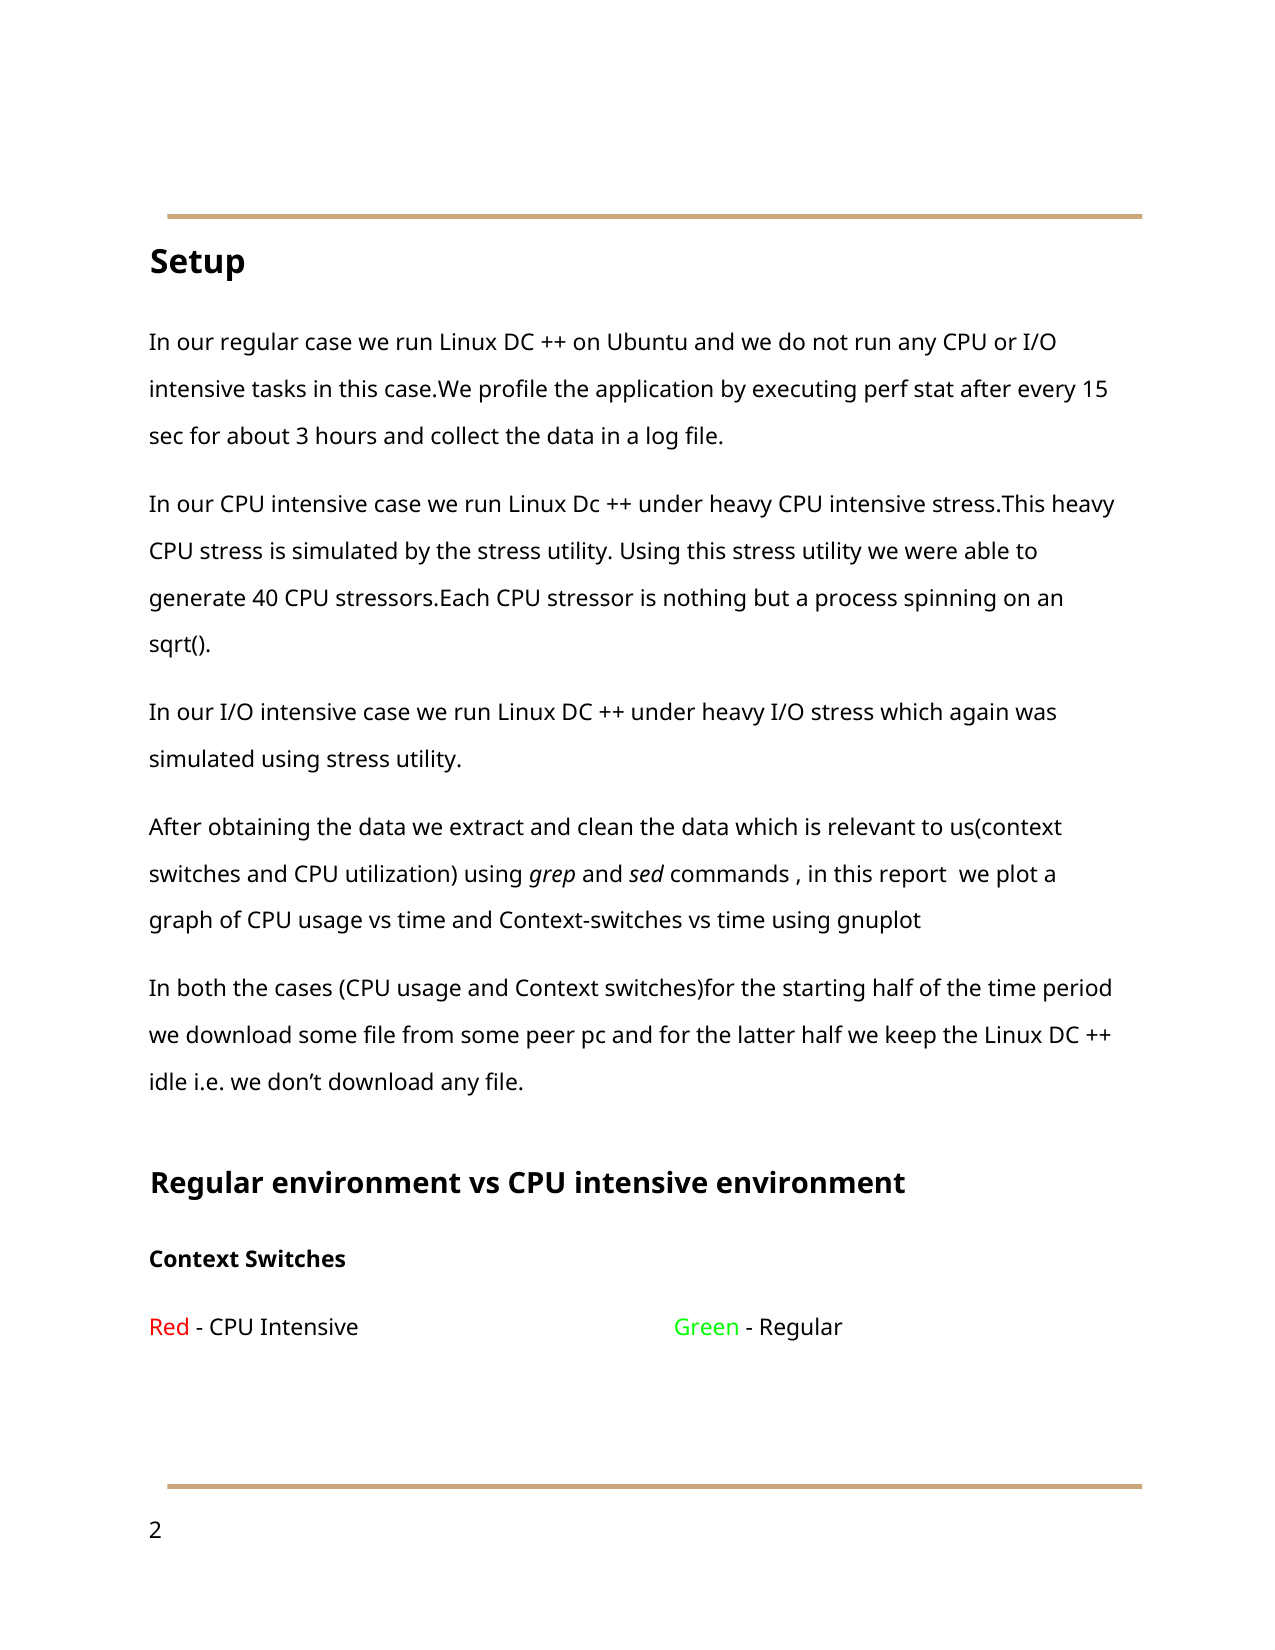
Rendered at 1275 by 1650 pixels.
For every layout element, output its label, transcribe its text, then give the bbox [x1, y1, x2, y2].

text After obtaining the data we extract and clean the data which is relevant to us(context switches and CPU utilization) using grep and sed commands , in this report we plot a graph of CPU usage vs time and Context-switches vs time using gnuplot [148, 811, 1125, 936]
text In our regular case we run Linux DC ++ on Ubuntu and we do not run any CPU or I/O intensive tasks in this case.We profile the application by executing perf stat after every 15 sec for about 3 hours and collect the data in a log file. [148, 326, 1125, 451]
subtitle Setup [150, 237, 1125, 283]
text In our I/O intensive case we run Linux DC ++ under heavy I/O stress which again was simulated using stress utility. [148, 696, 1125, 774]
text Context Switches [148, 1243, 1125, 1274]
picture [167, 214, 1143, 219]
picture [167, 1484, 1143, 1489]
text In both the cases (CPU usage and Context switches)for the starting half of the time period we download some file from some peer pc and for the latter half we keep the Linux DC ++ idle i.e. we don’t download any file. [148, 972, 1125, 1097]
subtitle Regular environment vs CPU intensive environment [150, 1163, 1125, 1202]
text Red - CPU Intensive Green - Regular [148, 1311, 1125, 1342]
text In our CPU intensive case we run Linux Dc ++ under heavy CPU intensive stress.This heavy CPU stress is simulated by the stress utility. Using this stress utility we were able to generate 40 CPU stressors.Each CPU stressor is nothing but a process spinning on an sqrt(). [148, 488, 1125, 660]
